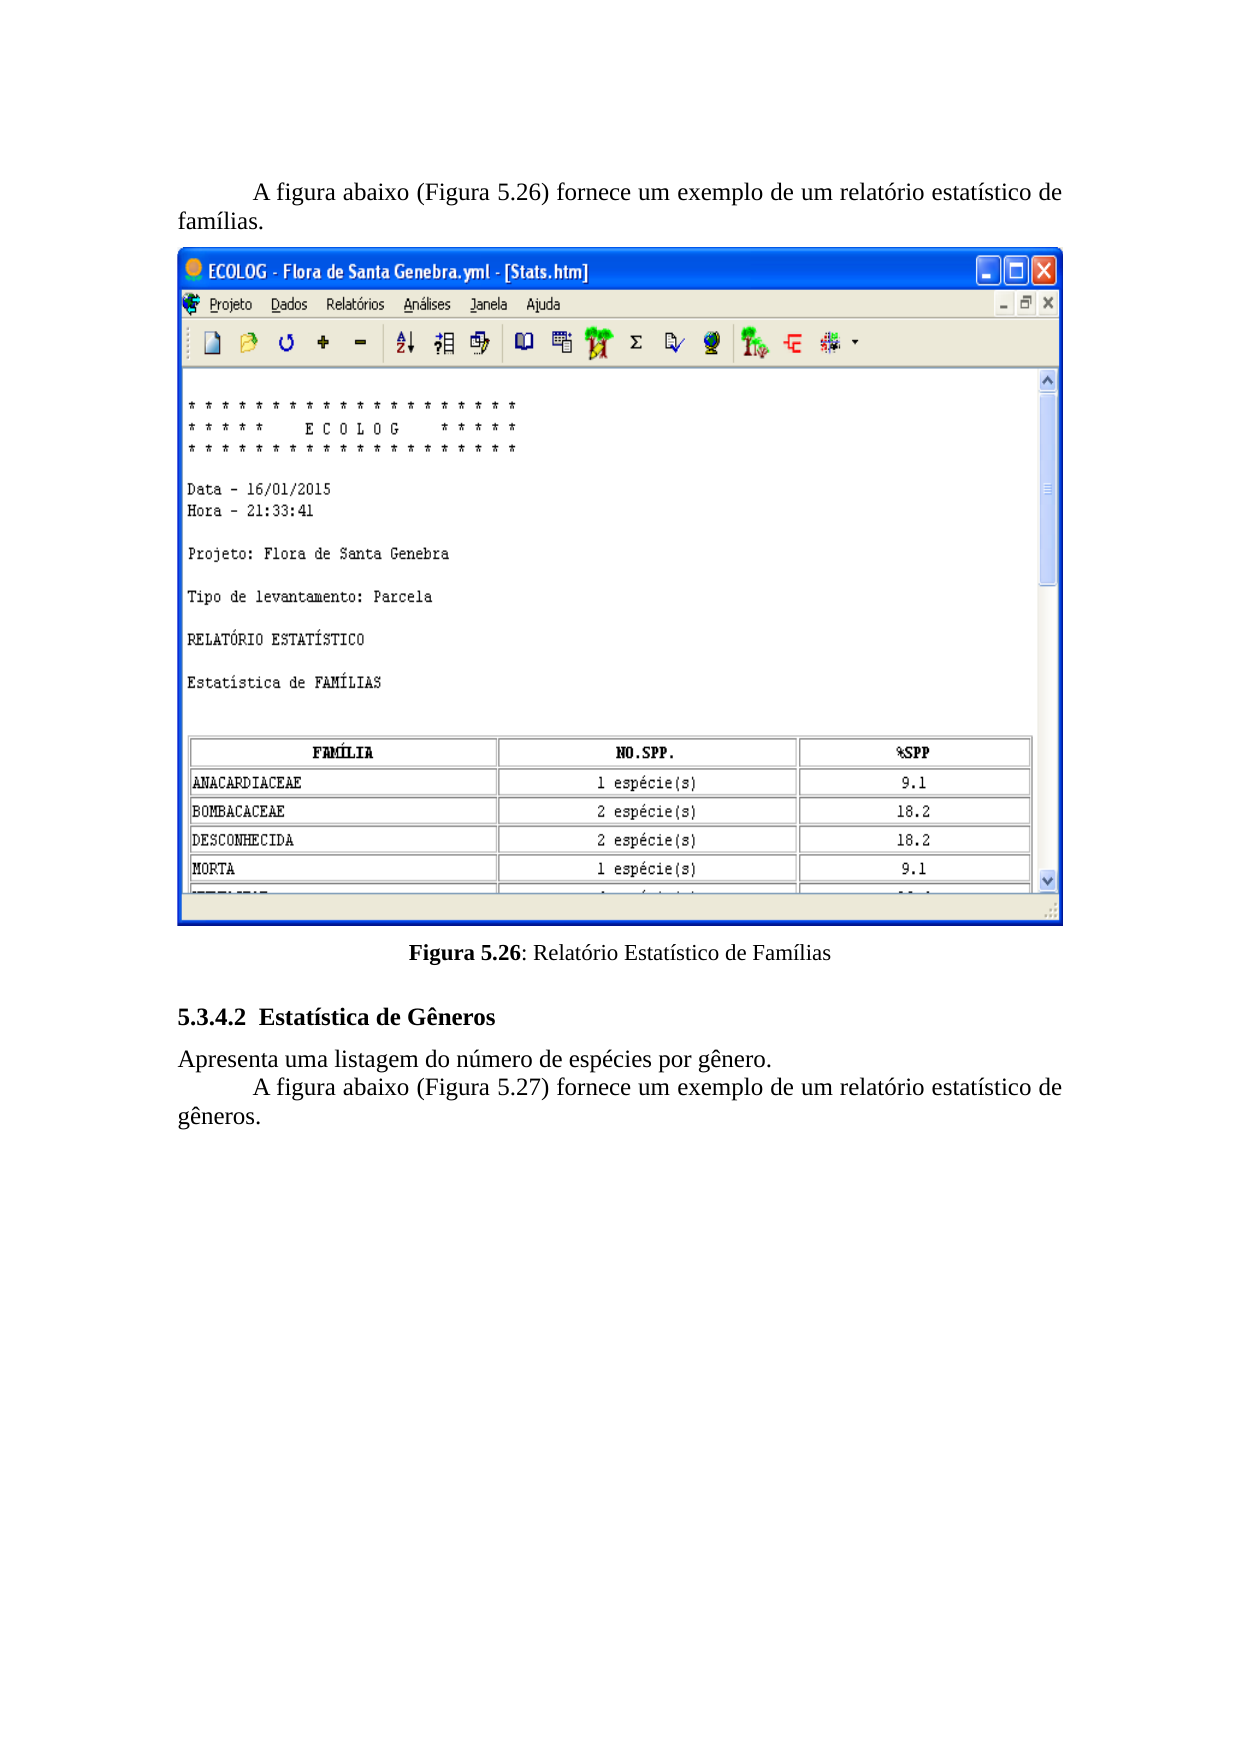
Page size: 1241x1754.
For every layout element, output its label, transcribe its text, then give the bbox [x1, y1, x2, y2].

text A figura abaixo (Figura 5.26) fornece um exemplo de um relatório estatístico de famílias. [177, 177, 1063, 235]
text A figura abaixo (Figura 5.27) fornece um exemplo de um relatório estatístico de gêneros. [177, 1072, 1063, 1130]
subtitle 5.3.4.2 Estatística de Gêneros [177, 1002, 1063, 1031]
text Apresenta uma listagem do número de espécies por gênero. [177, 1044, 1063, 1072]
picture [177, 247, 1063, 926]
text Figura 5.26: Relatório Estatístico de Famílias [177, 938, 1063, 965]
